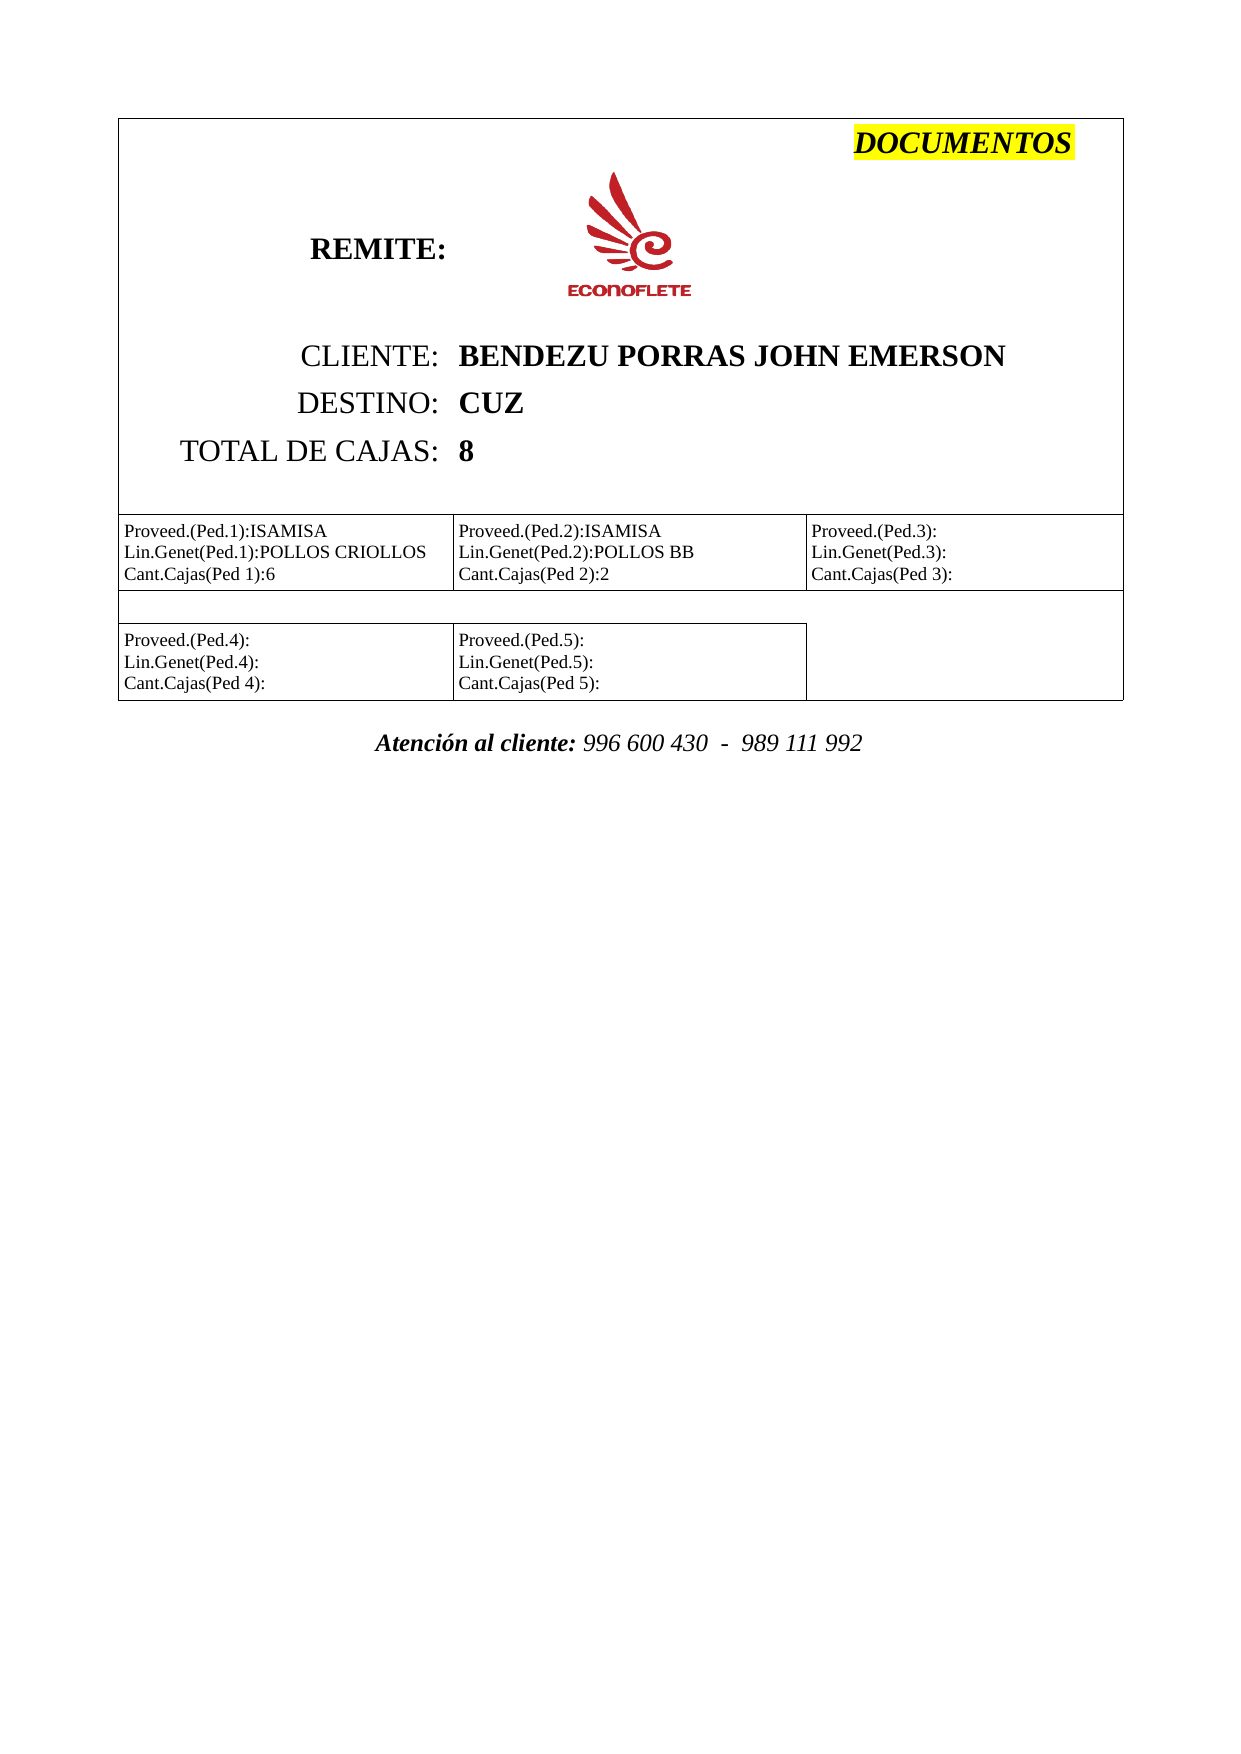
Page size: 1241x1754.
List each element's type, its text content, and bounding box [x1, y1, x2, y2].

table_cell TOTAL DE CAJAS: [119, 426, 453, 474]
table_cell 8 [453, 426, 1123, 474]
table_cell CLIENTE: [119, 332, 453, 379]
table_cell REMITE: [119, 166, 453, 332]
table_cell [453, 166, 806, 332]
table_cell [806, 591, 1123, 623]
table_cell [119, 474, 453, 514]
table_header [453, 119, 806, 166]
table_header [119, 119, 453, 166]
table_cell [453, 474, 806, 514]
table_cell [119, 591, 453, 623]
table_cell BENDEZU PORRAS JOHN EMERSON [453, 332, 1123, 379]
table_cell [806, 379, 1123, 426]
text Atención al cliente: 996 600 430 - 989 111 992 [118, 728, 1122, 757]
table_cell [806, 474, 1123, 514]
table_cell Proveed.(Ped.3): Lin.Genet(Ped.3): Cant.Cajas(Ped 3): [807, 515, 1123, 590]
table_cell Proveed.(Ped.5): Lin.Genet(Ped.5): Cant.Cajas(Ped 5): [454, 624, 806, 699]
table_cell CUZ [453, 379, 806, 426]
table_cell [453, 591, 806, 623]
table_cell DESTINO: [119, 379, 453, 426]
picture [552, 171, 707, 297]
table_cell [807, 623, 1123, 699]
table_cell Proveed.(Ped.2):ISAMISA Lin.Genet(Ped.2):POLLOS BB Cant.Cajas(Ped 2):2 [454, 515, 806, 590]
table_cell Proveed.(Ped.1):ISAMISA Lin.Genet(Ped.1):POLLOS CRIOLLOS Cant.Cajas(Ped 1):6 [119, 515, 453, 590]
table_cell Proveed.(Ped.4): Lin.Genet(Ped.4): Cant.Cajas(Ped 4): [119, 624, 453, 699]
table_cell [806, 166, 1123, 332]
table_header DOCUMENTOS [806, 119, 1123, 166]
